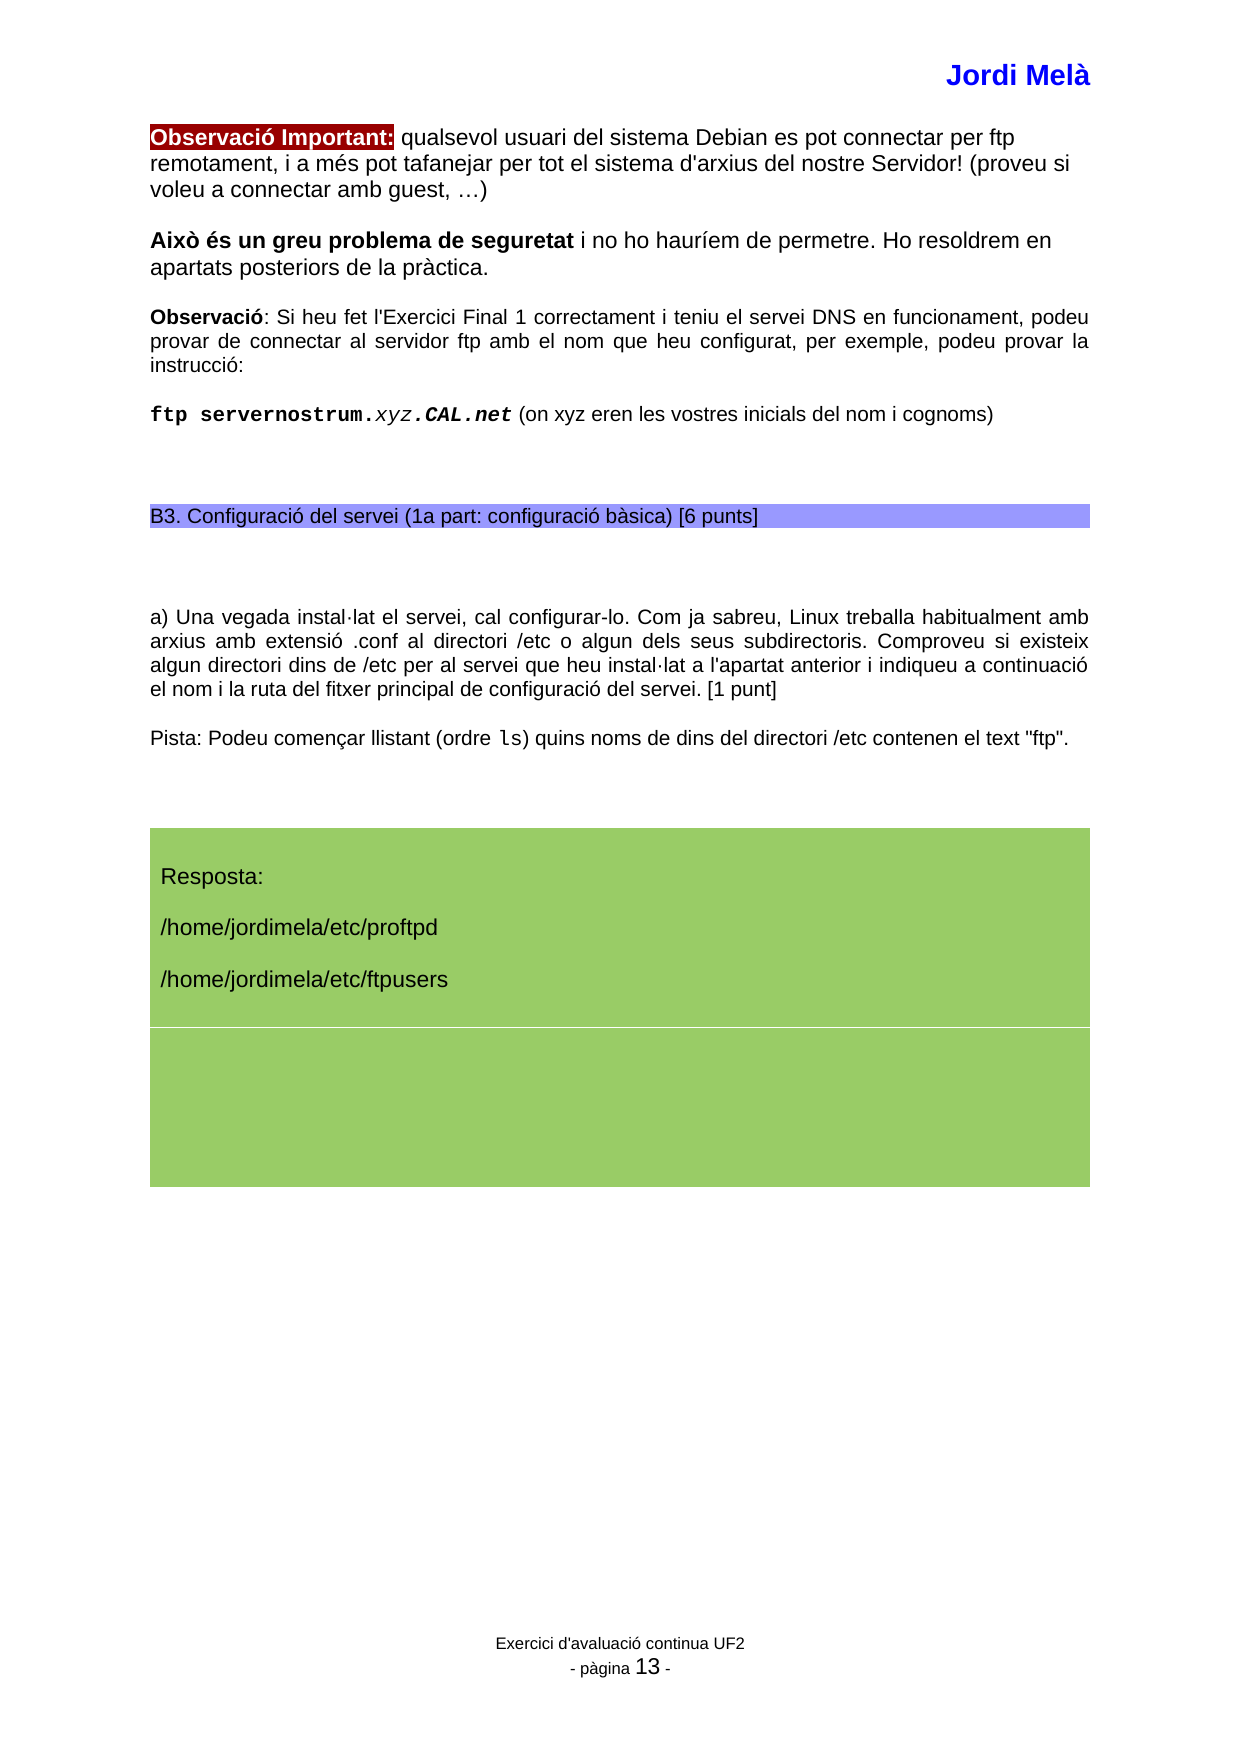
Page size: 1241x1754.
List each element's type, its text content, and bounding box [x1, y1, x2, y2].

text Observació: Si heu fet l'Exercici Final 1 correctament i teniu el servei DNS en funcionament, podeu provar de connectar al servidor ftp amb el nom que heu configurat, per exemple, podeu provar la instrucció: [150, 305, 1090, 377]
text Pista: Podeu començar llistant (ordre ls) quins noms de dins del directori /etc contenen el text "ftp". [150, 725, 1090, 751]
text ftp servernostrum.xyz.CAL.net (on xyz eren les vostres inicials del nom i cognoms) [150, 402, 1090, 428]
table_cell [150, 1028, 1090, 1187]
text B3. Configuració del servei (1a part: configuració bàsica) [6 punts] [150, 504, 1090, 528]
text a) Una vegada instal·lat el servei, cal configurar-lo. Com ja sabreu, Linux treballa habitualment amb arxius amb extensió .conf al directori /etc o algun dels seus subdirectoris. Comproveu si existeix algun directori dins de /etc per al servei que heu instal·lat a l'apartat anterior i indiqueu a continuació el nom i la ruta del fitxer principal de configuració del servei. [1 punt] [150, 604, 1090, 700]
table_header Resposta: /home/jordimela/etc/proftpd /home/jordimela/etc/ftpusers [150, 828, 1090, 1027]
text Això és un greu problema de seguretat i no ho hauríem de permetre. Ho resoldrem en apartats posteriors de la pràctica. [150, 227, 1090, 280]
text Observació Important: qualsevol usuari del sistema Debian es pot connectar per ftp remotament, i a més pot tafanejar per tot el sistema d'arxius del nostre Servidor! (proveu si voleu a connectar amb guest, …) [150, 123, 1090, 202]
